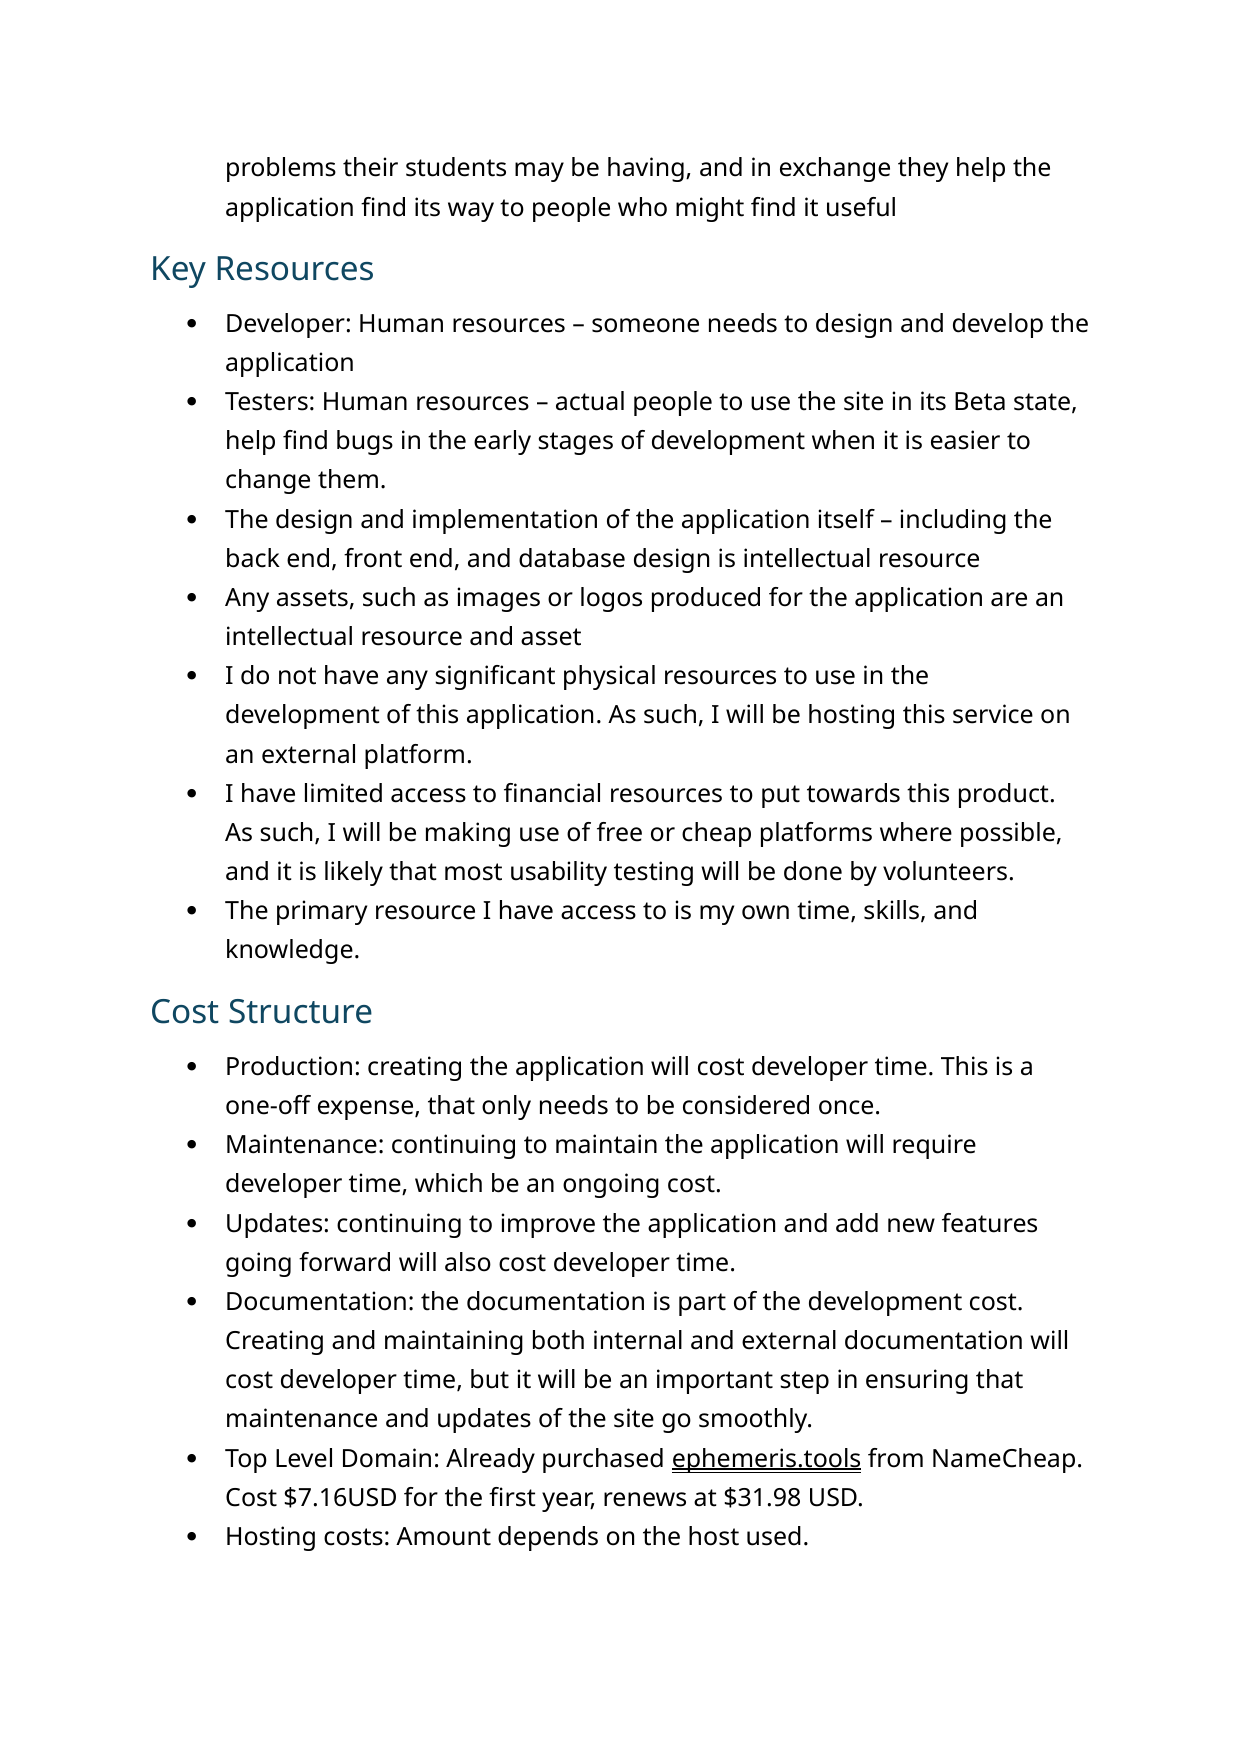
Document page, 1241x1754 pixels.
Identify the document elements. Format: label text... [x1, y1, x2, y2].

subtitle Key Resources [150, 245, 1090, 290]
list Maintenance: continuing to maintain the application will require developer time, which be an ongoing cost. [187, 1127, 1090, 1200]
list Documentation: the documentation is part of the development cost. Creating and maintaining both internal and external documentation will cost developer time, but it will be an important step in ensuring that maintenance and updates of the site go smoothly. [187, 1283, 1090, 1435]
list Developer: Human resources – someone needs to design and develop the application [187, 306, 1090, 379]
list Testers: Human resources – actual people to use the site in its Beta state, help find bugs in the early stages of development when it is easier to change them. [187, 384, 1090, 496]
list Updates: continuing to improve the application and add new features going forward will also cost developer time. [187, 1205, 1090, 1278]
list The design and implementation of the application itself – including the back end, front end, and database design is intellectual resource [187, 501, 1090, 574]
list I do not have any significant physical resources to use in the development of this application. As such, I will be hosting this service on an external platform. [187, 658, 1090, 770]
list The primary resource I have access to is my own time, skills, and knowledge. [187, 893, 1090, 966]
list Any assets, such as images or logos produced for the application are an intellectual resource and asset [187, 580, 1090, 653]
subtitle Cost Structure [150, 988, 1090, 1033]
list I have limited access to financial resources to put towards this product. As such, I will be making use of free or cheap platforms where possible, and it is likely that most usability testing will be done by volunteers. [187, 776, 1090, 888]
list Hosting costs: Amount depends on the host used. [187, 1518, 1090, 1553]
list Top Level Domain: Already purchased ephemeris.tools from NameCheap. Cost $7.16USD for the first year, renews at $31.98 USD. [187, 1440, 1090, 1513]
list Production: creating the application will cost developer time. This is a one-off expense, that only needs to be considered once. [187, 1048, 1090, 1122]
list problems their students may be having, and in exchange they help the application find its way to people who might find it useful [187, 150, 1090, 223]
